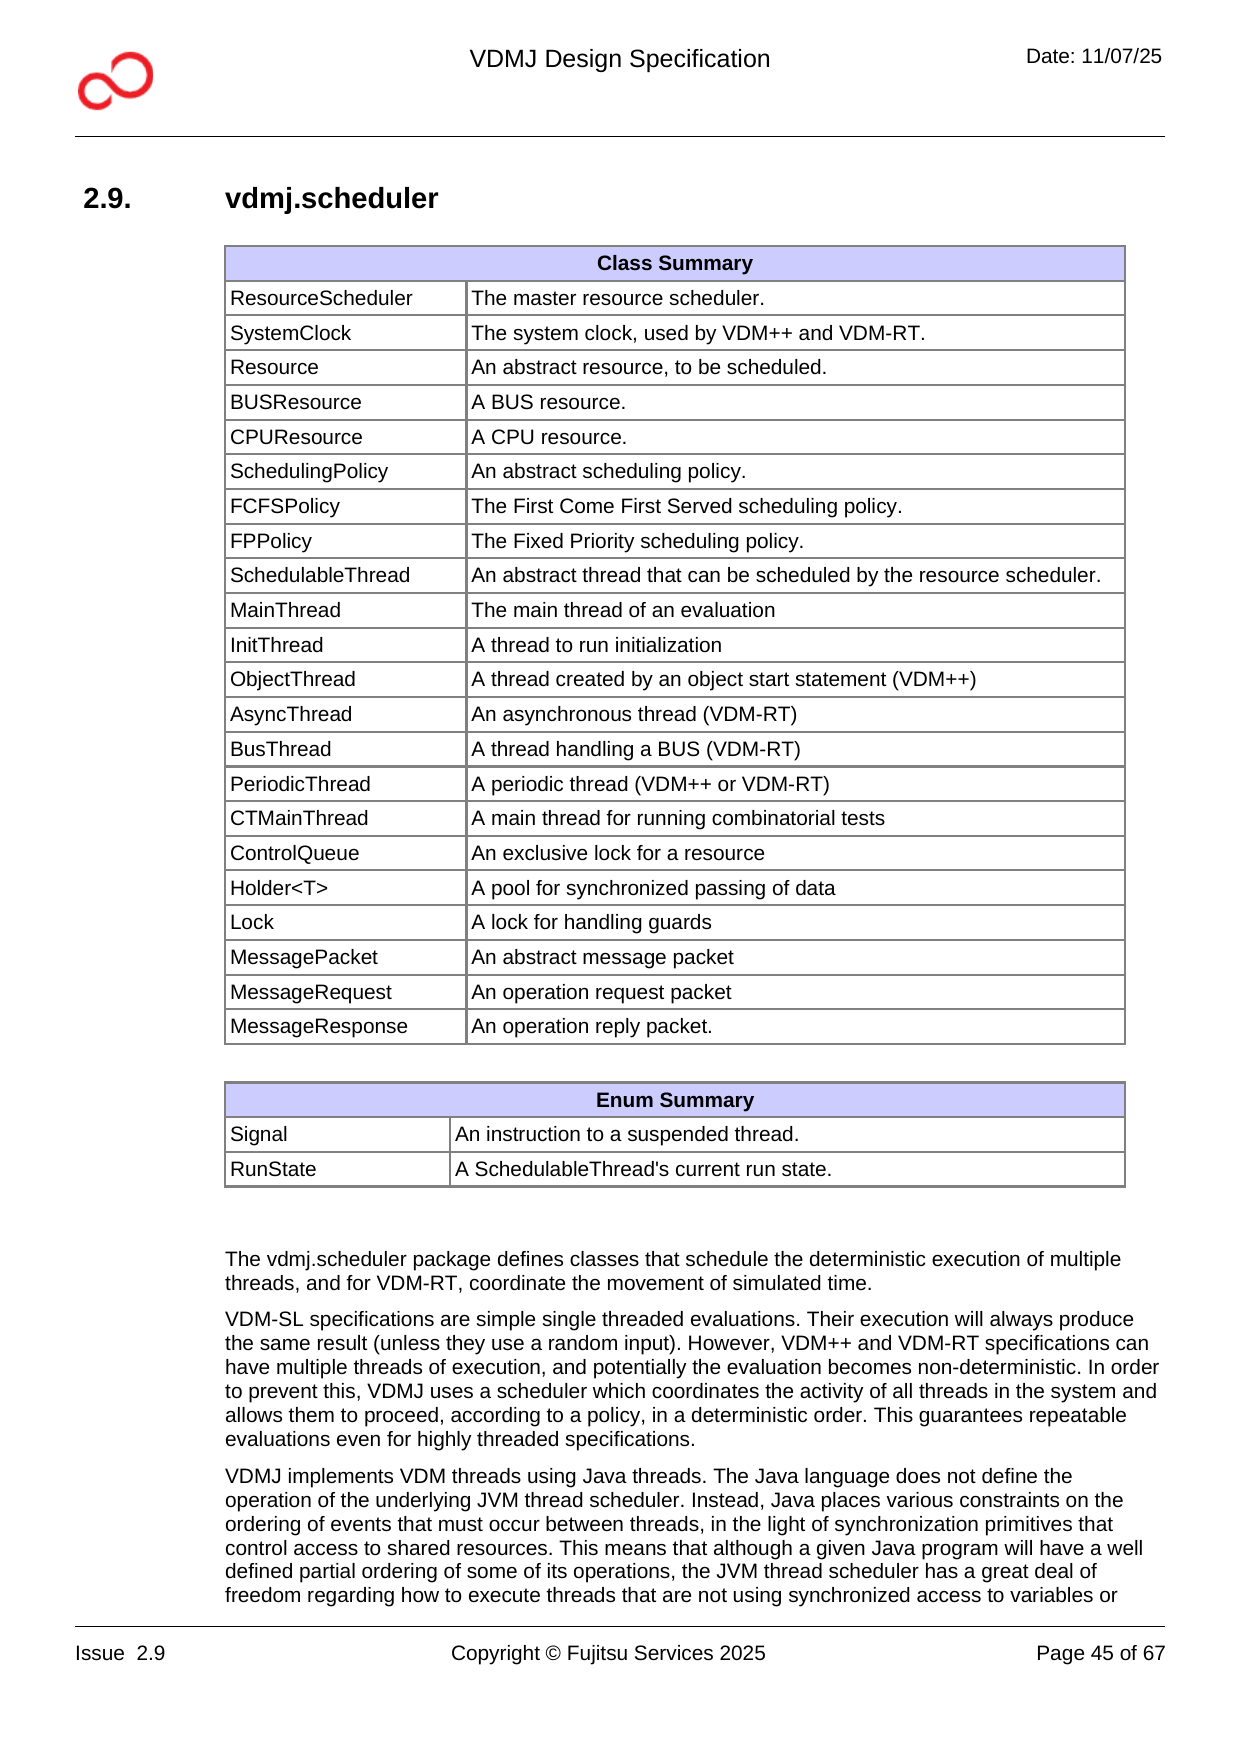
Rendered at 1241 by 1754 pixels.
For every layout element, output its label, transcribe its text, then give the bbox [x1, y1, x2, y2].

table_cell AsyncThread [226, 698, 465, 731]
table_cell SchedulingPolicy [226, 455, 465, 488]
table_cell PeriodicThread [226, 768, 465, 800]
table_cell A thread created by an object start statement (VDM++) [468, 663, 1124, 696]
table_cell BusThread [226, 733, 465, 765]
table_cell An operation reply packet. [468, 1010, 1124, 1043]
table_cell FCFSPolicy [226, 490, 465, 522]
table_cell Resource [226, 351, 465, 384]
table_cell MessageResponse [226, 1010, 465, 1043]
text VDM-SL specifications are simple single threaded evaluations. Their execution will always produce the same result (unless they use a random input). However, VDM++ and VDM-RT specifications can have multiple threads of execution, and potentially the evaluation becomes non-deterministic. In order to prevent this, VDMJ uses a scheduler which coordinates the activity of all threads in the system and allows them to proceed, according to a policy, in a deterministic order. This guarantees repeatable evaluations even for highly threaded specifications. [225, 1308, 1165, 1451]
subtitle vdmj.scheduler [75, 182, 1165, 215]
table_cell A thread handling a BUS (VDM-RT) [468, 733, 1124, 765]
table_cell MessageRequest [226, 976, 465, 1008]
table_cell Lock [226, 906, 465, 939]
table_cell A BUS resource. [468, 386, 1124, 418]
picture [78, 44, 153, 120]
table_cell An instruction to a suspended thread. [451, 1118, 1124, 1151]
table_cell BUSResource [226, 386, 465, 418]
table_cell A SchedulableThread's current run state. [451, 1153, 1124, 1185]
table_cell MessagePacket [226, 941, 465, 973]
text The vdmj.scheduler package defines classes that schedule the deterministic execution of multiple threads, and for VDM-RT, coordinate the movement of simulated time. [225, 1247, 1165, 1295]
table_cell An exclusive lock for a resource [468, 837, 1124, 869]
table_header Class Summary [226, 247, 1124, 280]
table_cell ObjectThread [226, 663, 465, 696]
table_cell ControlQueue [226, 837, 465, 869]
table_cell RunState [226, 1153, 449, 1185]
text VDMJ implements VDM threads using Java threads. The Java language does not define the operation of the underlying JVM thread scheduler. Instead, Java places various constraints on the ordering of events that must occur between threads, in the light of synchronization primitives that control access to shared resources. This means that although a given Java program will have a well defined partial ordering of some of its operations, the JVM thread scheduler has a great deal of freedom regarding how to execute threads that are not using synchronized access to variables or [225, 1464, 1165, 1608]
table_cell FPPolicy [226, 525, 465, 557]
table_cell The Fixed Priority scheduling policy. [468, 525, 1124, 557]
table_cell CTMainThread [226, 802, 465, 835]
table_cell A pool for synchronized passing of data [468, 871, 1124, 904]
table_header Enum Summary [226, 1084, 1124, 1116]
table_cell A main thread for running combinatorial tests [468, 802, 1124, 835]
table_cell A thread to run initialization [468, 629, 1124, 661]
table_cell Signal [226, 1118, 449, 1151]
table_cell The main thread of an evaluation [468, 594, 1124, 627]
table_cell The system clock, used by VDM++ and VDM-RT. [468, 316, 1124, 349]
table_cell The First Come First Served scheduling policy. [468, 490, 1124, 522]
table_cell An abstract resource, to be scheduled. [468, 351, 1124, 384]
table_cell MainThread [226, 594, 465, 627]
table_cell A CPU resource. [468, 421, 1124, 453]
table_cell InitThread [226, 629, 465, 661]
table_cell SchedulableThread [226, 559, 465, 592]
table_cell CPUResource [226, 421, 465, 453]
table_cell An abstract thread that can be scheduled by the resource scheduler. [468, 559, 1124, 592]
table_cell An abstract scheduling policy. [468, 455, 1124, 488]
table_cell SystemClock [226, 316, 465, 349]
table_cell An abstract message packet [468, 941, 1124, 973]
table_cell ResourceScheduler [226, 282, 465, 314]
table_cell The master resource scheduler. [468, 282, 1124, 314]
table_cell A lock for handling guards [468, 906, 1124, 939]
table_cell A periodic thread (VDM++ or VDM-RT) [468, 768, 1124, 800]
table_cell An operation request packet [468, 976, 1124, 1008]
table_cell Holder<T> [226, 871, 465, 904]
table_cell An asynchronous thread (VDM-RT) [468, 698, 1124, 731]
